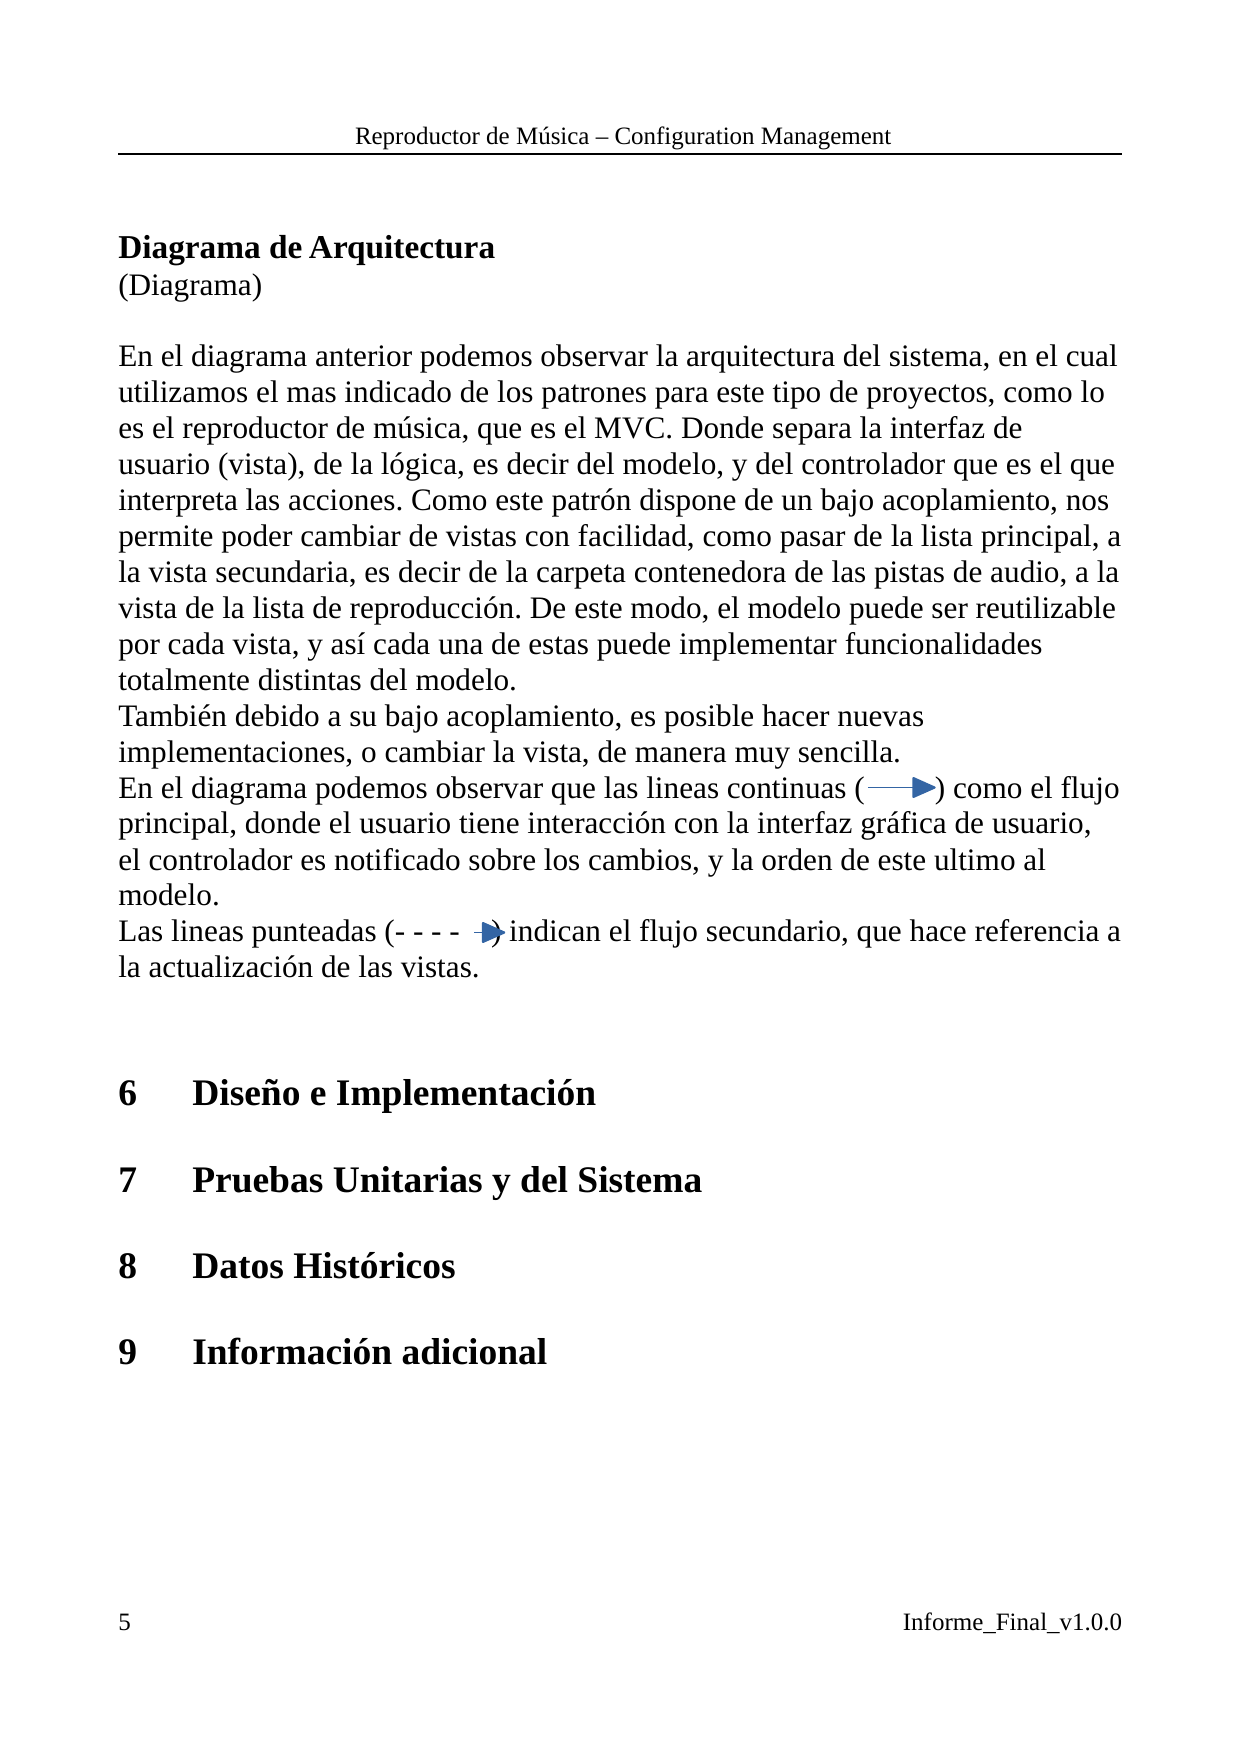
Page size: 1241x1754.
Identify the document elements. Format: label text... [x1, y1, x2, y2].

text 9 Información adicional [118, 1329, 1122, 1373]
text En el diagrama podemos observar que las lineas continuas ( ) como el flujo principal, donde el usuario tiene interacción con la interfaz gráfica de usuario, el controlador es notificado sobre los cambios, y la orden de este ultimo al modelo. [118, 769, 1122, 913]
text En el diagrama anterior podemos observar la arquitectura del sistema, en el cual utilizamos el mas indicado de los patrones para este tipo de proyectos, como lo es el reproductor de música, que es el MVC. Donde separa la interfaz de usuario (vista), de la lógica, es decir del modelo, y del controlador que es el que interpreta las acciones. Como este patrón dispone de un bajo acoplamiento, nos permite poder cambiar de vistas con facilidad, como pasar de la lista principal, a la vista secundaria, es decir de la carpeta contenedora de las pistas de audio, a la vista de la lista de reproducción. De este modo, el modelo puede ser reutilizable por cada vista, y así cada una de estas puede implementar funcionalidades totalmente distintas del modelo. [118, 338, 1122, 697]
text 7 Pruebas Unitarias y del Sistema [118, 1157, 1122, 1200]
text Las lineas punteadas (- - - - ) indican el flujo secundario, que hace referencia a la actualización de las vistas. [118, 913, 1122, 984]
text 6 Diseño e Implementación [118, 1071, 1122, 1114]
text 8 Datos Históricos [118, 1243, 1122, 1286]
text Diagrama de Arquitectura [118, 227, 1122, 266]
text (Diagrama) [118, 266, 1122, 302]
text También debido a su bajo acoplamiento, es posible hacer nuevas implementaciones, o cambiar la vista, de manera muy sencilla. [118, 697, 1122, 769]
